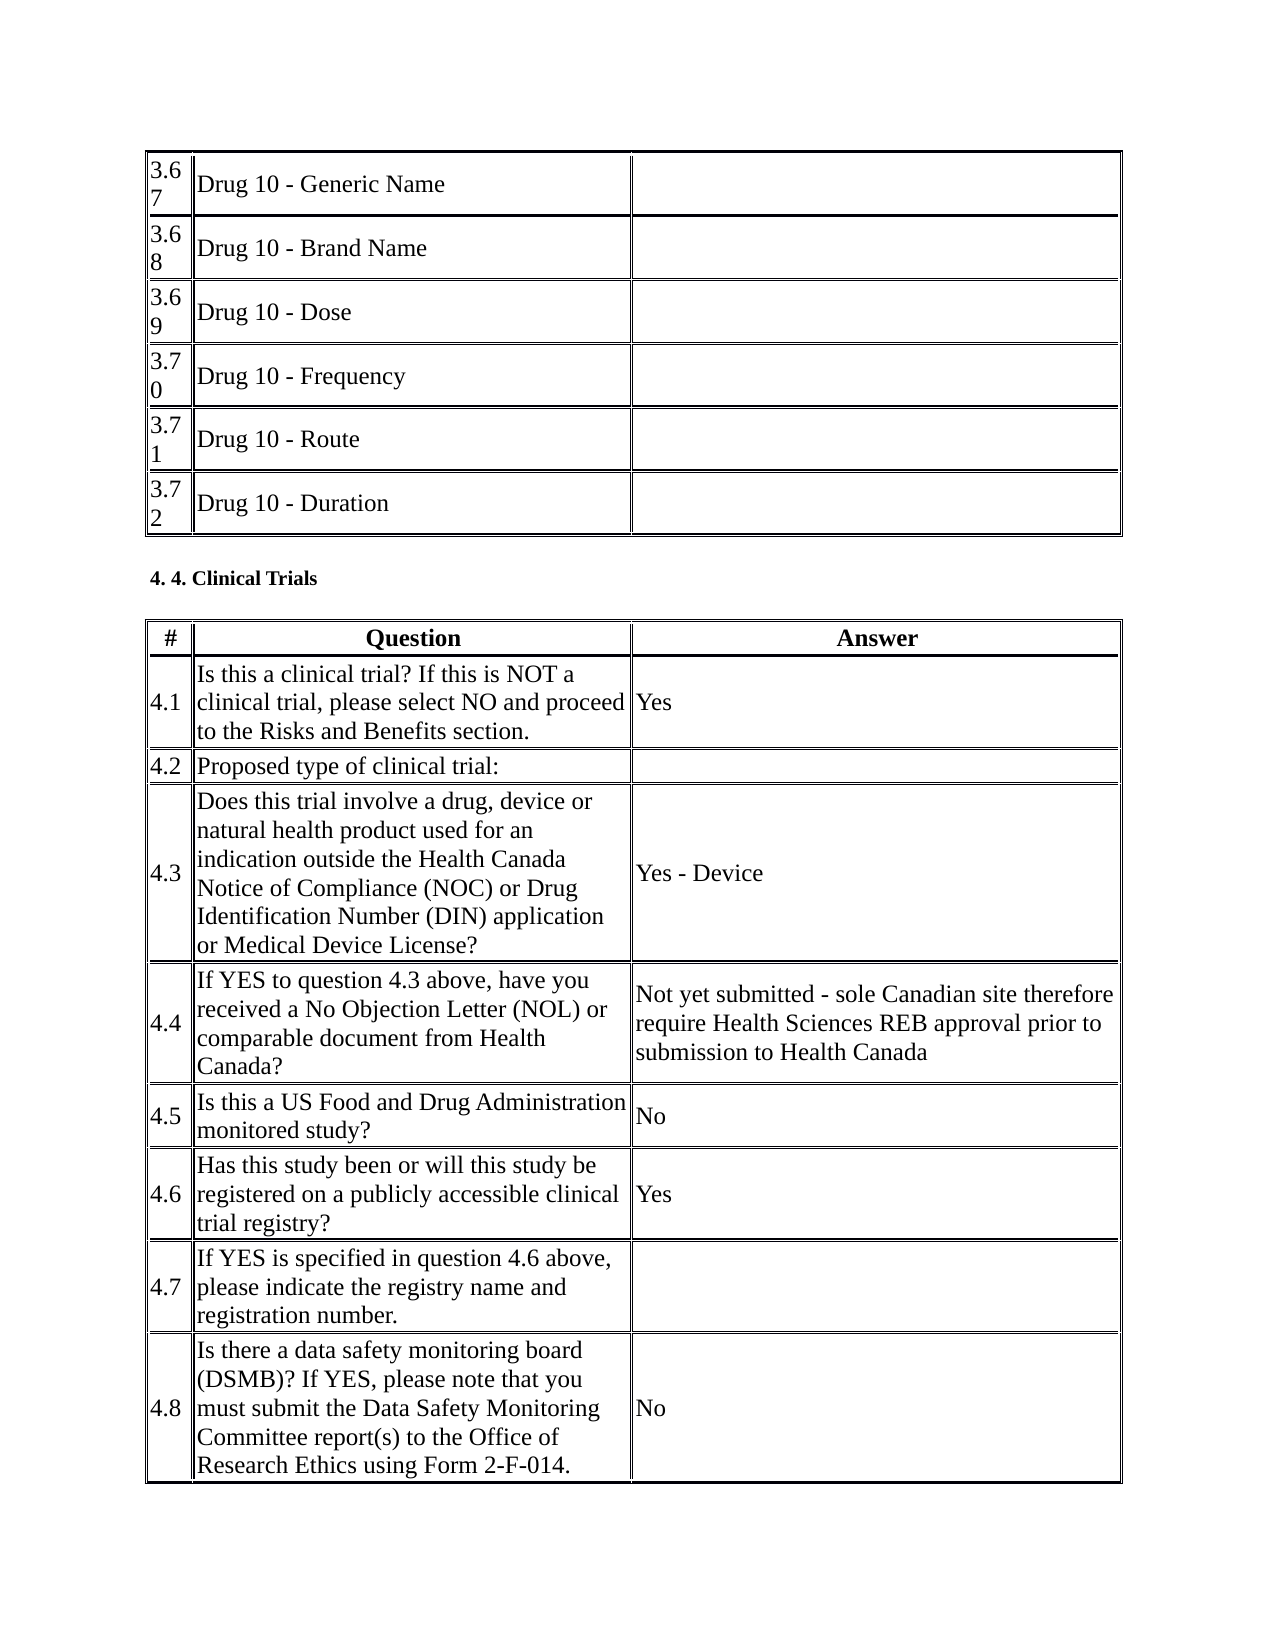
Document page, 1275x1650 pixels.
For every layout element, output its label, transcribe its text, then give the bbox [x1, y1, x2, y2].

table_header Question [193, 622, 631, 654]
table_cell Drug 10 - Brand Name [195, 217, 630, 278]
subtitle 4. 4. Clinical Trials [150, 566, 1125, 589]
table_cell Proposed type of clinical trial: [195, 750, 630, 782]
table_cell Does this trial involve a drug, device or natural health product used for an indication outside the Health Canada Notice of Compliance (NOC) or Drug Identification Number (DIN) application or Medical Device License? [195, 785, 630, 960]
table_cell 3.68 [148, 214, 191, 278]
table_cell 4.2 [148, 746, 191, 782]
table_cell 3.70 [146, 342, 193, 405]
table_cell Is this a clinical trial? If this is NOT a clinical trial, please select NO and proceed to the Risks and Benefits section. [195, 657, 630, 746]
table_header Answer [631, 622, 1120, 654]
table_cell 4.1 [148, 654, 191, 746]
table_cell [631, 342, 1121, 405]
table_cell 4.6 [146, 1146, 193, 1238]
table_cell 3.69 [146, 278, 193, 342]
table_cell 4.7 [148, 1238, 191, 1331]
table_header # [146, 620, 193, 654]
table_cell Drug 10 - Route [195, 409, 630, 469]
table_cell Drug 10 - Dose [195, 281, 630, 342]
table_cell 3.72 [148, 469, 193, 533]
table_cell [633, 405, 1120, 469]
table_cell Yes [633, 654, 1120, 746]
table_cell [633, 1238, 1120, 1331]
table_cell Is there a data safety monitoring board (DSMB)? If YES, please note that you must submit the Data Safety Monitoring Committee report(s) to the Office of Research Ethics using Form 2-F-014. [193, 1334, 631, 1481]
table_cell 3.67 [148, 152, 193, 214]
table_cell [633, 746, 1120, 782]
table_cell Not yet submitted - sole Canadian site therefore require Health Sciences REB approval prior to submission to Health Canada [633, 960, 1120, 1082]
table_cell [631, 153, 1120, 214]
table_cell Has this study been or will this study be registered on a publicly accessible clinical trial registry? [195, 1149, 630, 1238]
table_cell Drug 10 - Duration [193, 473, 631, 533]
table_cell If YES to question 4.3 above, have you received a No Objection Letter (NOL) or comparable document from Health Canada? [195, 964, 630, 1082]
table_cell 4.5 [146, 1082, 193, 1146]
table_cell 3.71 [148, 405, 191, 469]
table_cell If YES is specified in question 4.6 above, please indicate the registry name and registration number. [195, 1242, 630, 1331]
table_cell Drug 10 - Generic Name [193, 153, 631, 214]
table_cell Yes - Device [631, 782, 1121, 960]
table_cell [633, 214, 1120, 278]
table_cell No [631, 1331, 1121, 1481]
table_cell 4.3 [146, 782, 193, 960]
table_cell [631, 278, 1121, 342]
table_cell Is this a US Food and Drug Administration monitored study? [195, 1085, 630, 1146]
table_cell Drug 10 - Frequency [195, 345, 630, 405]
table_cell 4.8 [146, 1331, 193, 1481]
table_cell [631, 469, 1120, 533]
table_cell Yes [631, 1146, 1121, 1238]
table_cell 4.4 [148, 960, 191, 1082]
table_cell No [631, 1082, 1121, 1146]
